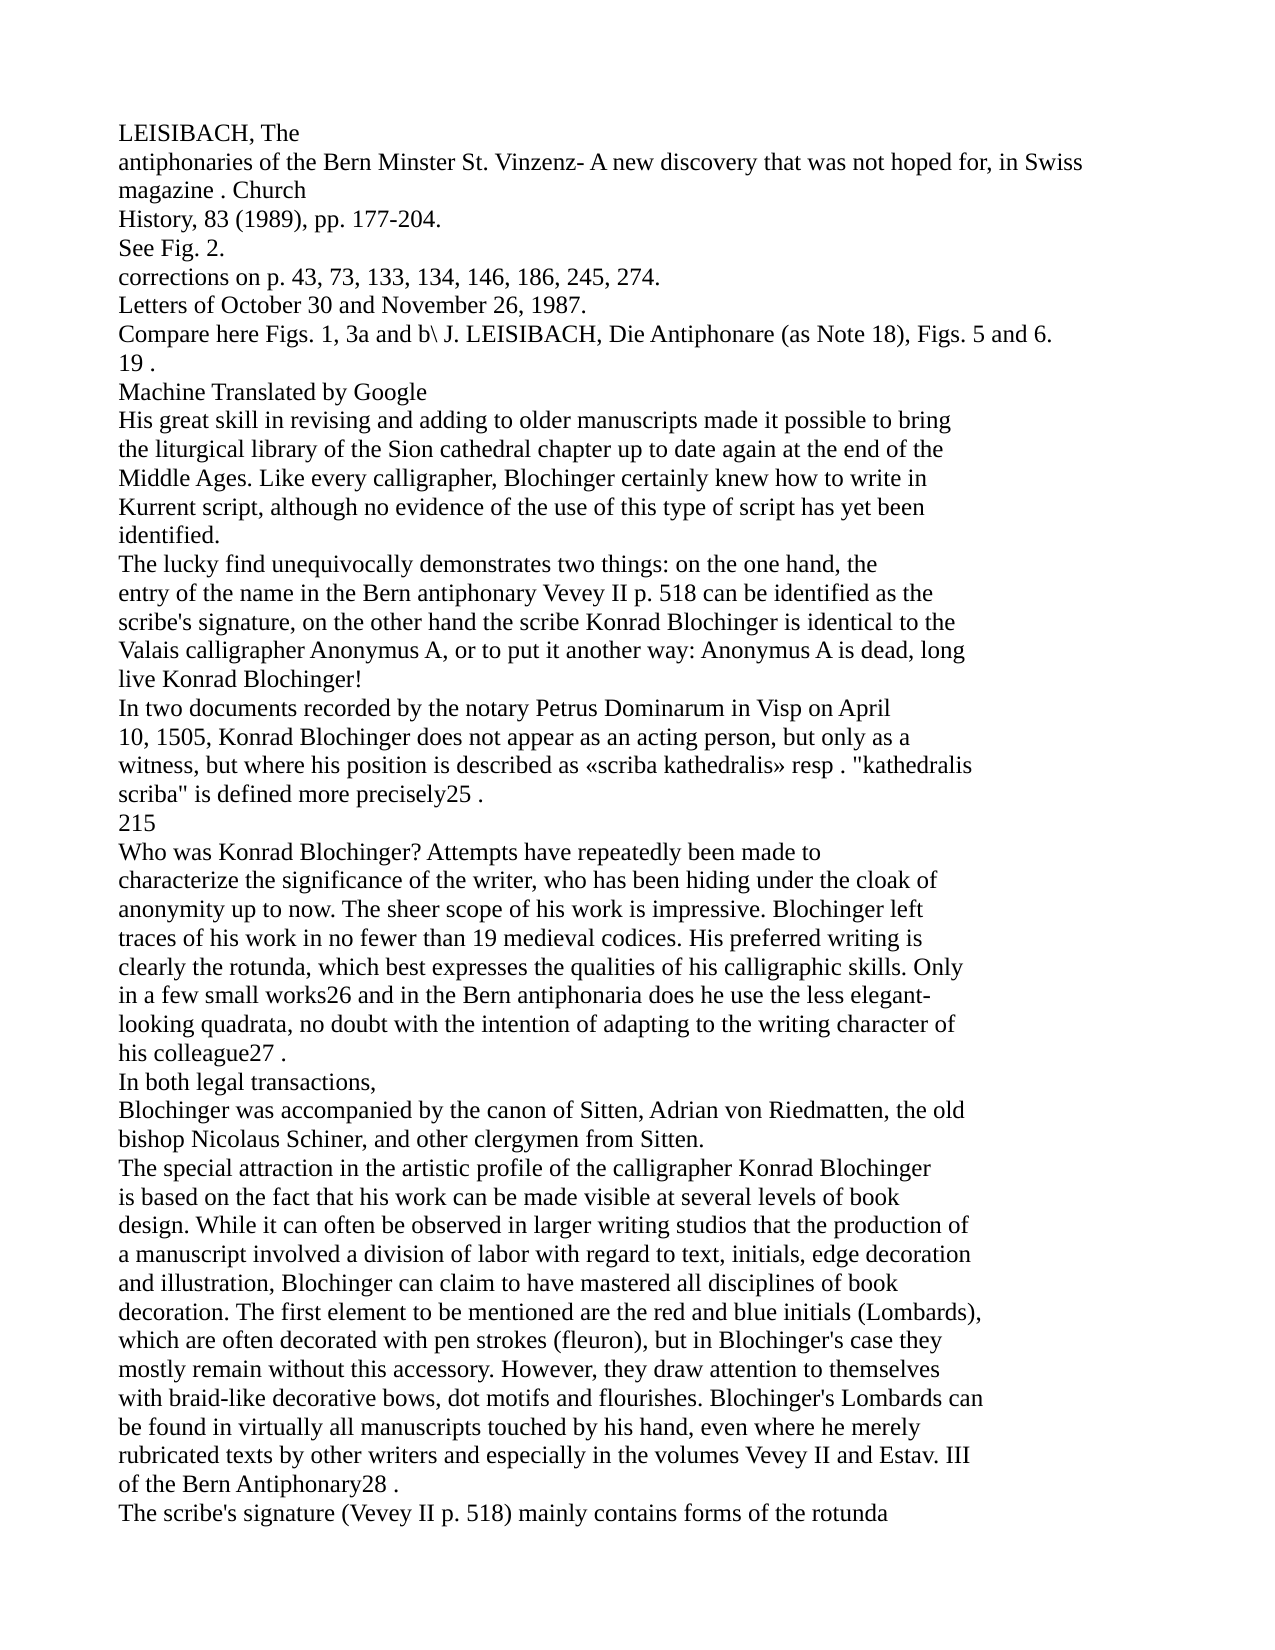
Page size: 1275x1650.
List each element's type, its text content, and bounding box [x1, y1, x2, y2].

text 215 [118, 808, 1157, 837]
text LEISIBACH, The [118, 118, 1157, 147]
text which are often decorated with pen strokes (fleuron), but in Blochinger's case they [118, 1326, 1157, 1354]
text his colleague27 . [118, 1038, 1157, 1067]
text with braid-like decorative bows, dot motifs and flourishes. Blochinger's Lombards can [118, 1383, 1157, 1412]
text traces of his work in no fewer than 19 medieval codices. His preferred writing is [118, 923, 1157, 952]
text the liturgical library of the Sion cathedral chapter up to date again at the end of the [118, 434, 1157, 463]
text clearly the rotunda, which best expresses the qualities of his calligraphic skills. Only [118, 952, 1157, 981]
text Valais calligrapher Anonymus A, or to put it another way: Anonymus A is dead, long [118, 636, 1157, 664]
text In both legal transactions, [118, 1067, 1157, 1096]
text 10, 1505, Konrad Blochinger does not appear as an acting person, but only as a [118, 722, 1157, 751]
text Kurrent script, although no evidence of the use of this type of script has yet been [118, 492, 1157, 521]
text rubricated texts by other writers and especially in the volumes Vevey II and Estav. III [118, 1441, 1157, 1469]
text entry of the name in the Bern antiphonary Vevey II p. 518 can be identified as the [118, 578, 1157, 607]
text witness, but where his position is described as «scriba kathedralis» resp . "kathedralis [118, 751, 1157, 779]
text scribe's signature, on the other hand the scribe Konrad Blochinger is identical to the [118, 607, 1157, 636]
text of the Bern Antiphonary28 . [118, 1469, 1157, 1498]
text The scribe's signature (Vevey II p. 518) mainly contains forms of the rotunda [118, 1498, 1157, 1527]
text be found in virtually all manuscripts touched by his hand, even where he merely [118, 1412, 1157, 1441]
text Who was Konrad Blochinger? Attempts have repeatedly been made to [118, 837, 1157, 866]
text bishop Nicolaus Schiner, and other clergymen from Sitten. [118, 1124, 1157, 1153]
text design. While it can often be observed in larger writing studios that the production of [118, 1211, 1157, 1239]
text is based on the fact that his work can be made visible at several levels of book [118, 1182, 1157, 1211]
text History, 83 (1989), pp. 177-204. [118, 204, 1157, 233]
text 19 . [118, 348, 1157, 377]
text Machine Translated by Google [118, 377, 1157, 406]
text Compare here Figs. 1, 3a and b\ J. LEISIBACH, Die Antiphonare (as Note 18), Figs. 5 and 6. [118, 319, 1157, 348]
text anonymity up to now. The sheer scope of his work is impressive. Blochinger left [118, 894, 1157, 923]
text looking quadrata, no doubt with the intention of adapting to the writing character of [118, 1009, 1157, 1038]
text See Fig. 2. [118, 233, 1157, 262]
text characterize the significance of the writer, who has been hiding under the cloak of [118, 866, 1157, 894]
text and illustration, Blochinger can claim to have mastered all disciplines of book [118, 1268, 1157, 1297]
text mostly remain without this accessory. However, they draw attention to themselves [118, 1354, 1157, 1383]
text live Konrad Blochinger! [118, 664, 1157, 693]
text The special attraction in the artistic profile of the calligrapher Konrad Blochinger [118, 1153, 1157, 1182]
text in a few small works26 and in the Bern antiphonaria does he use the less elegant- [118, 981, 1157, 1009]
text The lucky find unequivocally demonstrates two things: on the one hand, the [118, 549, 1157, 578]
text His great skill in revising and adding to older manuscripts made it possible to bring [118, 406, 1157, 434]
text a manuscript involved a division of labor with regard to text, initials, edge decoration [118, 1239, 1157, 1268]
text Letters of October 30 and November 26, 1987. [118, 291, 1157, 319]
text identified. [118, 521, 1157, 549]
text scriba" is defined more precisely25 . [118, 779, 1157, 808]
text antiphonaries of the Bern Minster St. Vinzenz- A new discovery that was not hoped for, in Swiss magazine . Church [118, 147, 1157, 204]
text Blochinger was accompanied by the canon of Sitten, Adrian von Riedmatten, the old [118, 1096, 1157, 1124]
text In two documents recorded by the notary Petrus Dominarum in Visp on April [118, 693, 1157, 722]
text Middle Ages. Like every calligrapher, Blochinger certainly knew how to write in [118, 463, 1157, 492]
text decoration. The first element to be mentioned are the red and blue initials (Lombards), [118, 1297, 1157, 1326]
text corrections on p. 43, 73, 133, 134, 146, 186, 245, 274. [118, 262, 1157, 291]
